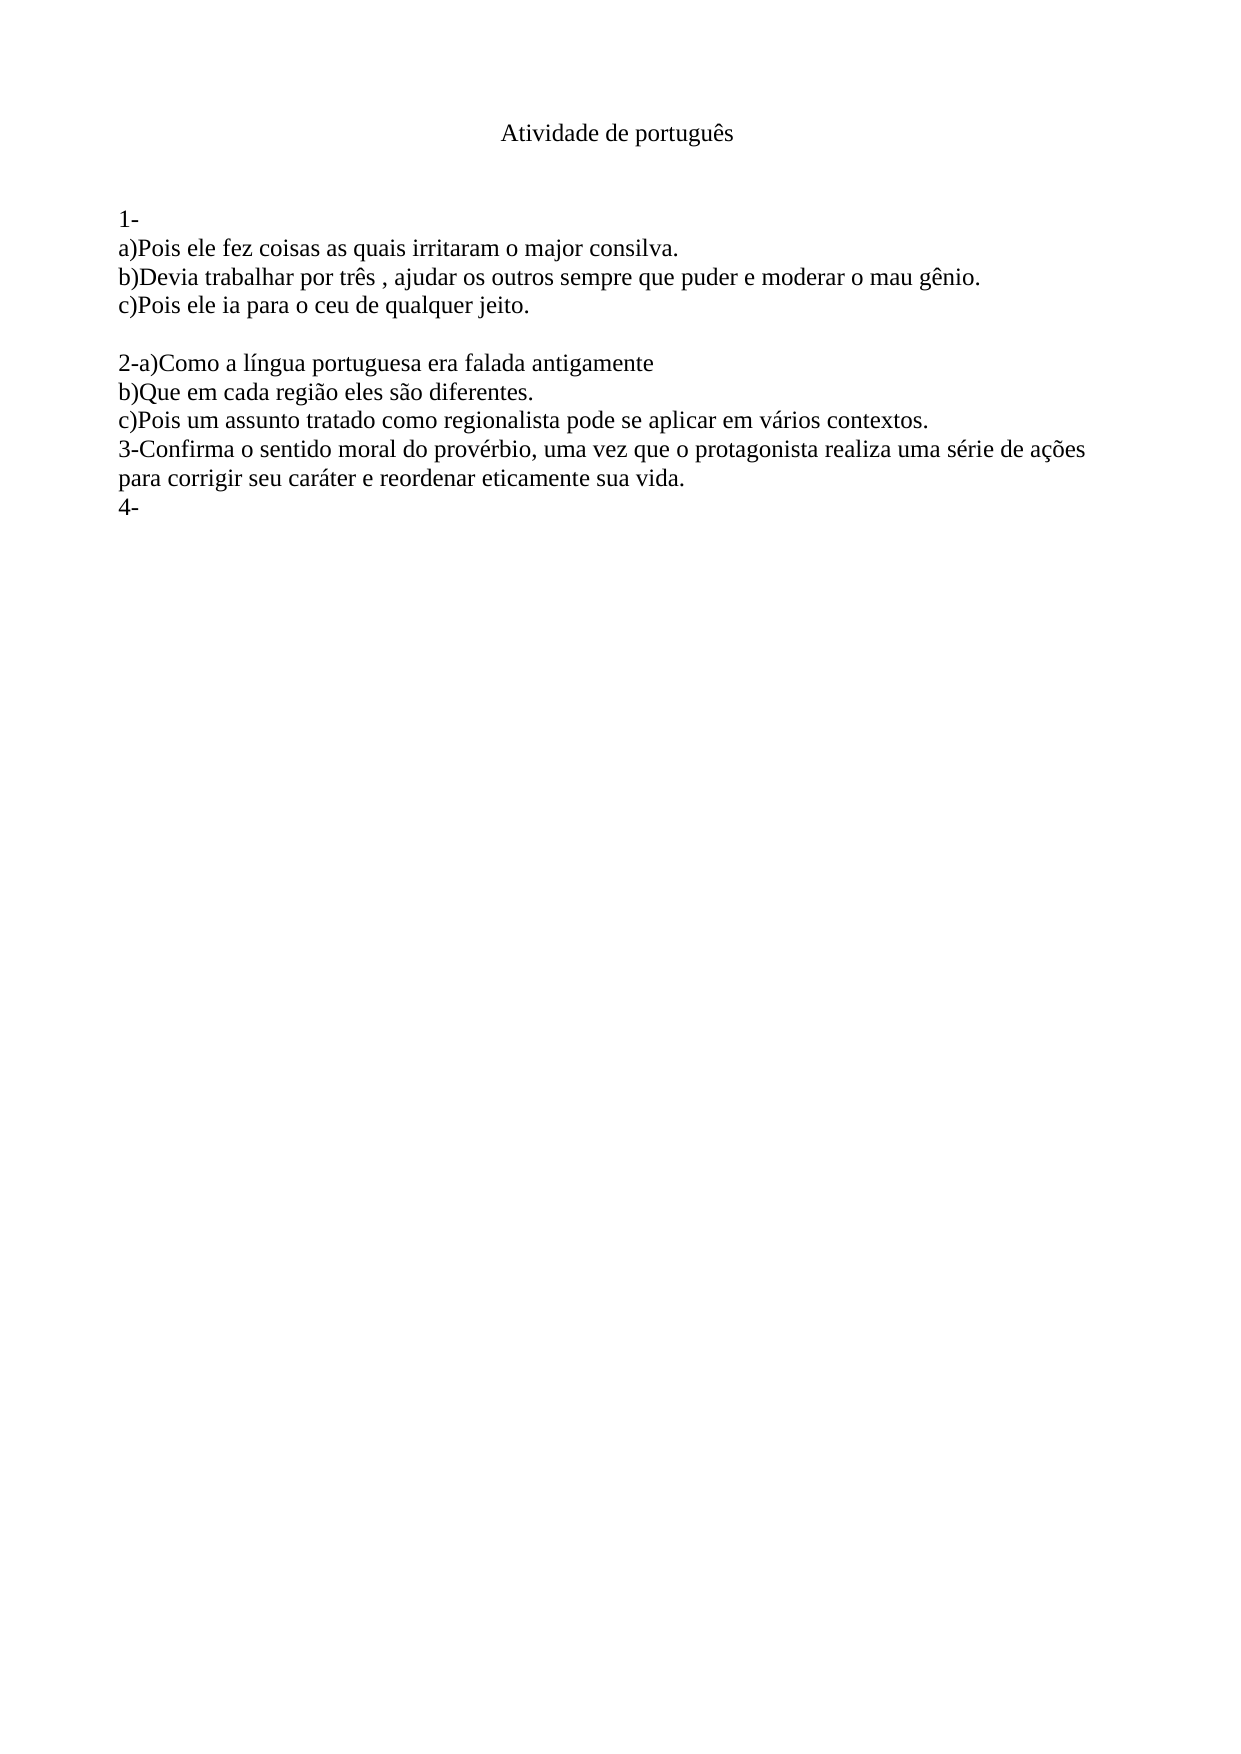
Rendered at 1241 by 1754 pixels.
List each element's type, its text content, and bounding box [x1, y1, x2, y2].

text 2-a)Como a língua portuguesa era falada antigamente [118, 348, 1122, 377]
text 3-Confirma o sentido moral do provérbio, uma vez que o protagonista realiza uma série de ações para corrigir seu caráter e reordenar eticamente sua vida. [118, 434, 1122, 492]
text 4- [118, 492, 1122, 521]
text b)Que em cada região eles são diferentes. [118, 377, 1122, 406]
text Atividade de português [118, 118, 1122, 147]
text c)Pois ele ia para o ceu de qualquer jeito. [118, 291, 1122, 319]
text b)Devia trabalhar por três , ajudar os outros sempre que puder e moderar o mau gênio. [118, 262, 1122, 291]
text 1- [118, 204, 1122, 233]
text a)Pois ele fez coisas as quais irritaram o major consilva. [118, 233, 1122, 262]
text c)Pois um assunto tratado como regionalista pode se aplicar em vários contextos. [118, 406, 1122, 434]
